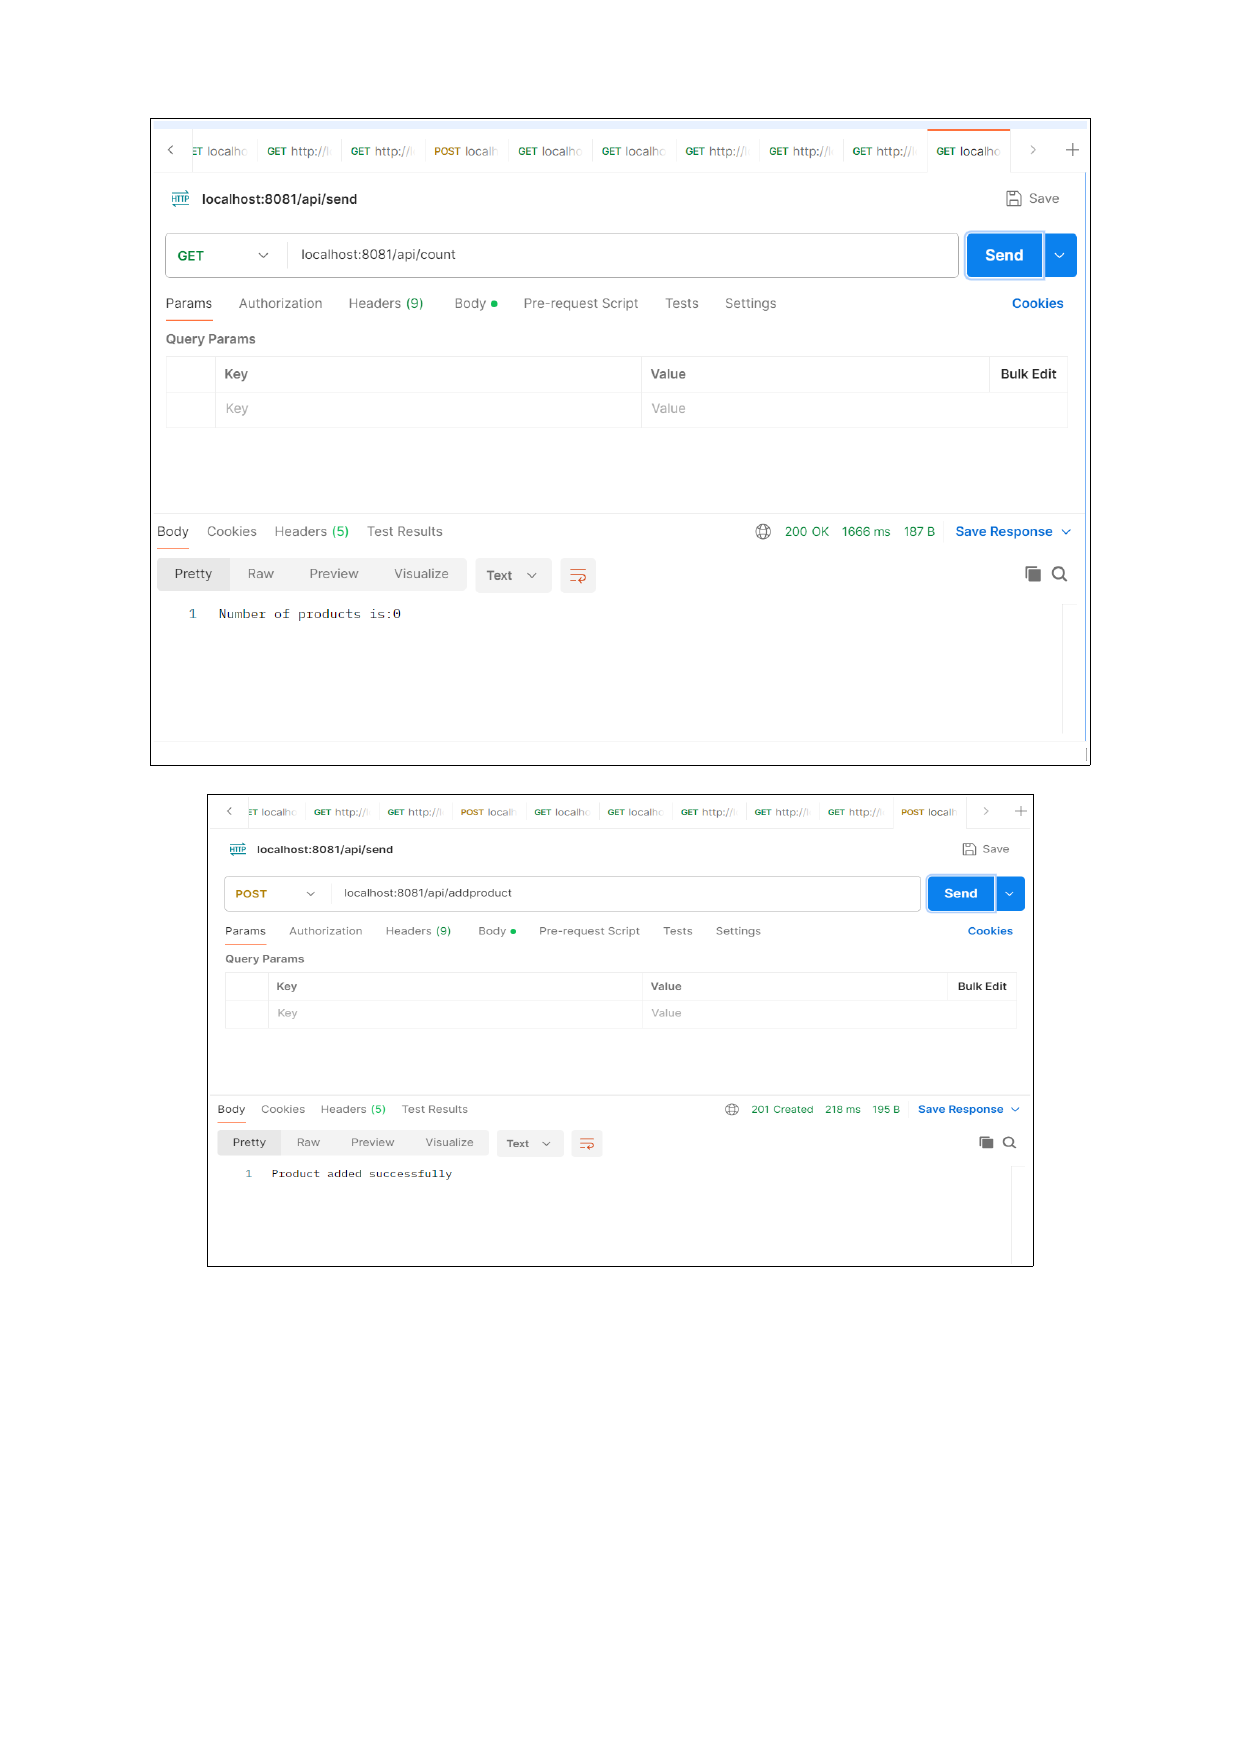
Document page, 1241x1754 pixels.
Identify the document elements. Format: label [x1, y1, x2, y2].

picture [153, 121, 1087, 763]
picture [210, 797, 1031, 1264]
